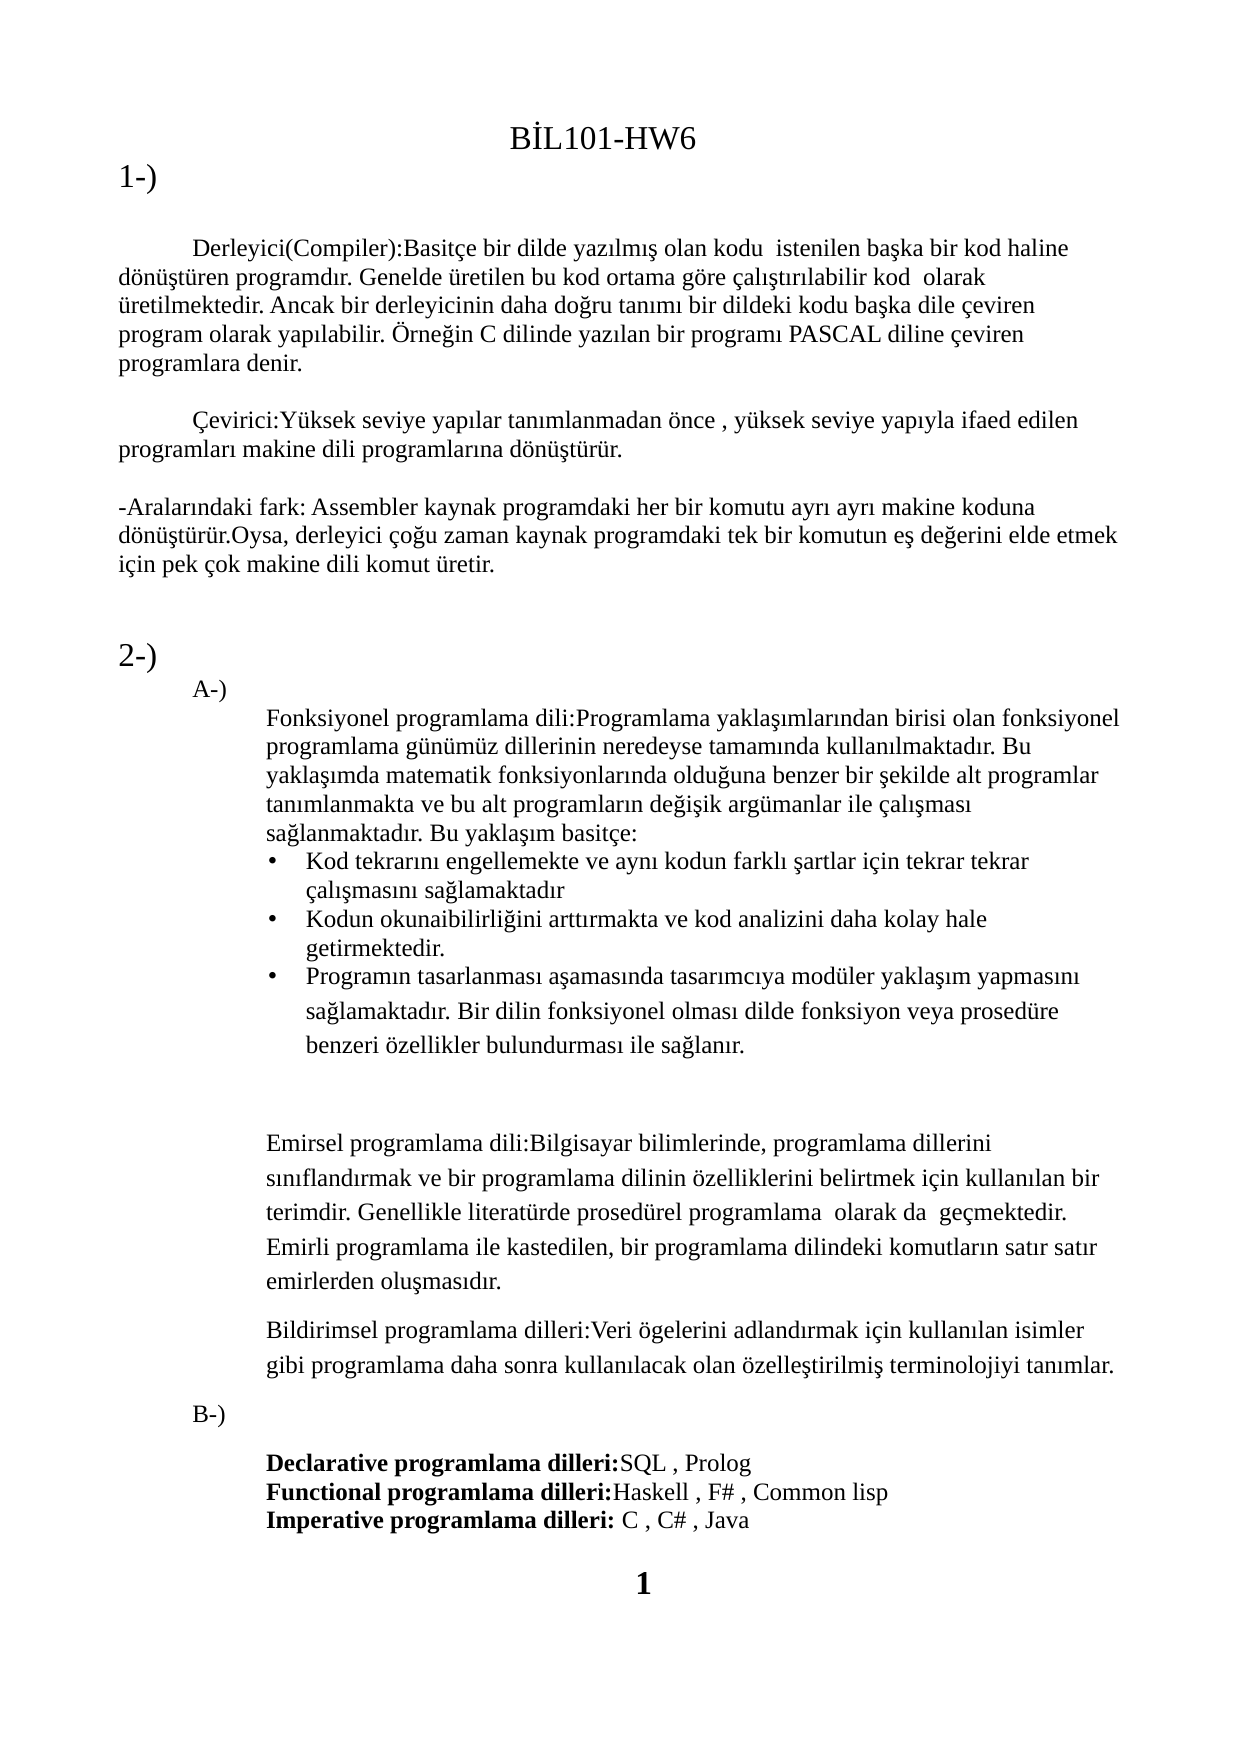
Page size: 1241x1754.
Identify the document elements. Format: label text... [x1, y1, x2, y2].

list Kodun okunaibilirliğini arttırmakta ve kod analizini daha kolay hale getirmektedir. [268, 904, 1122, 961]
text B-) [118, 1399, 1122, 1428]
text 1-) [118, 156, 1122, 195]
text Çevirici:Yüksek seviye yapılar tanımlanmadan önce , yüksek seviye yapıyla ifaed edilen programları makine dili programlarına dönüştürür. [118, 406, 1122, 463]
text Imperative programlama dilleri: C , C# , Java [118, 1506, 1122, 1534]
text 1 [118, 1563, 1122, 1601]
text Emirsel programlama dili:Bilgisayar bilimlerinde, programlama dillerini sınıflandırmak ve bir programlama dilinin özelliklerini belirtmek için kullanılan bir terimdir. Genellikle literatürde prosedürel programlama olarak da geçmektedir. Emirli programlama ile kastedilen, bir programlama dilindeki komutların satır satır emirlerden oluşmasıdır. [118, 1128, 1122, 1295]
text Functional programlama dilleri:Haskell , F# , Common lisp [118, 1477, 1122, 1506]
text -Aralarındaki fark: Assembler kaynak programdaki her bir komutu ayrı ayrı makine koduna dönüştürür.Oysa, derleyici çoğu zaman kaynak programdaki tek bir komutun eş değerini elde etmek için pek çok makine dili komut üretir. [118, 492, 1122, 578]
text BİL101-HW6 [118, 118, 1122, 156]
text 2-) [118, 636, 1122, 674]
text Declarative programlama dilleri:SQL , Prolog [118, 1448, 1122, 1477]
list Kod tekrarını engellemekte ve aynı kodun farklı şartlar için tekrar tekrar çalışmasını sağlamaktadır [268, 846, 1122, 904]
text A-) [118, 674, 1122, 703]
text Fonksiyonel programlama dili:Programlama yaklaşımlarından birisi olan fonksiyonel programlama günümüz dillerinin neredeyse tamamında kullanılmaktadır. Bu yaklaşımda matematik fonksiyonlarında olduğuna benzer bir şekilde alt programlar tanımlanmakta ve bu alt programların değişik argümanlar ile çalışması sağlanmaktadır. Bu yaklaşım basitçe: [118, 703, 1122, 846]
text Derleyici(Compiler):Basitçe bir dilde yazılmış olan kodu istenilen başka bir kod haline dönüştüren programdır. Genelde üretilen bu kod ortama göre çalıştırılabilir kod olarak üretilmektedir. Ancak bir derleyicinin daha doğru tanımı bir dildeki kodu başka dile çeviren program olarak yapılabilir. Örneğin C dilinde yazılan bir programı PASCAL diline çeviren programlara denir. [118, 233, 1122, 377]
text Bildirimsel programlama dilleri:Veri ögelerini adlandırmak için kullanılan isimler gibi programlama daha sonra kullanılacak olan özelleştirilmiş terminolojiyi tanımlar. [118, 1316, 1122, 1379]
list Programın tasarlanması aşamasında tasarımcıya modüler yaklaşım yapmasını sağlamaktadır. Bir dilin fonksiyonel olması dilde fonksiyon veya prosedüre benzeri özellikler bulundurması ile sağlanır. [268, 961, 1122, 1059]
